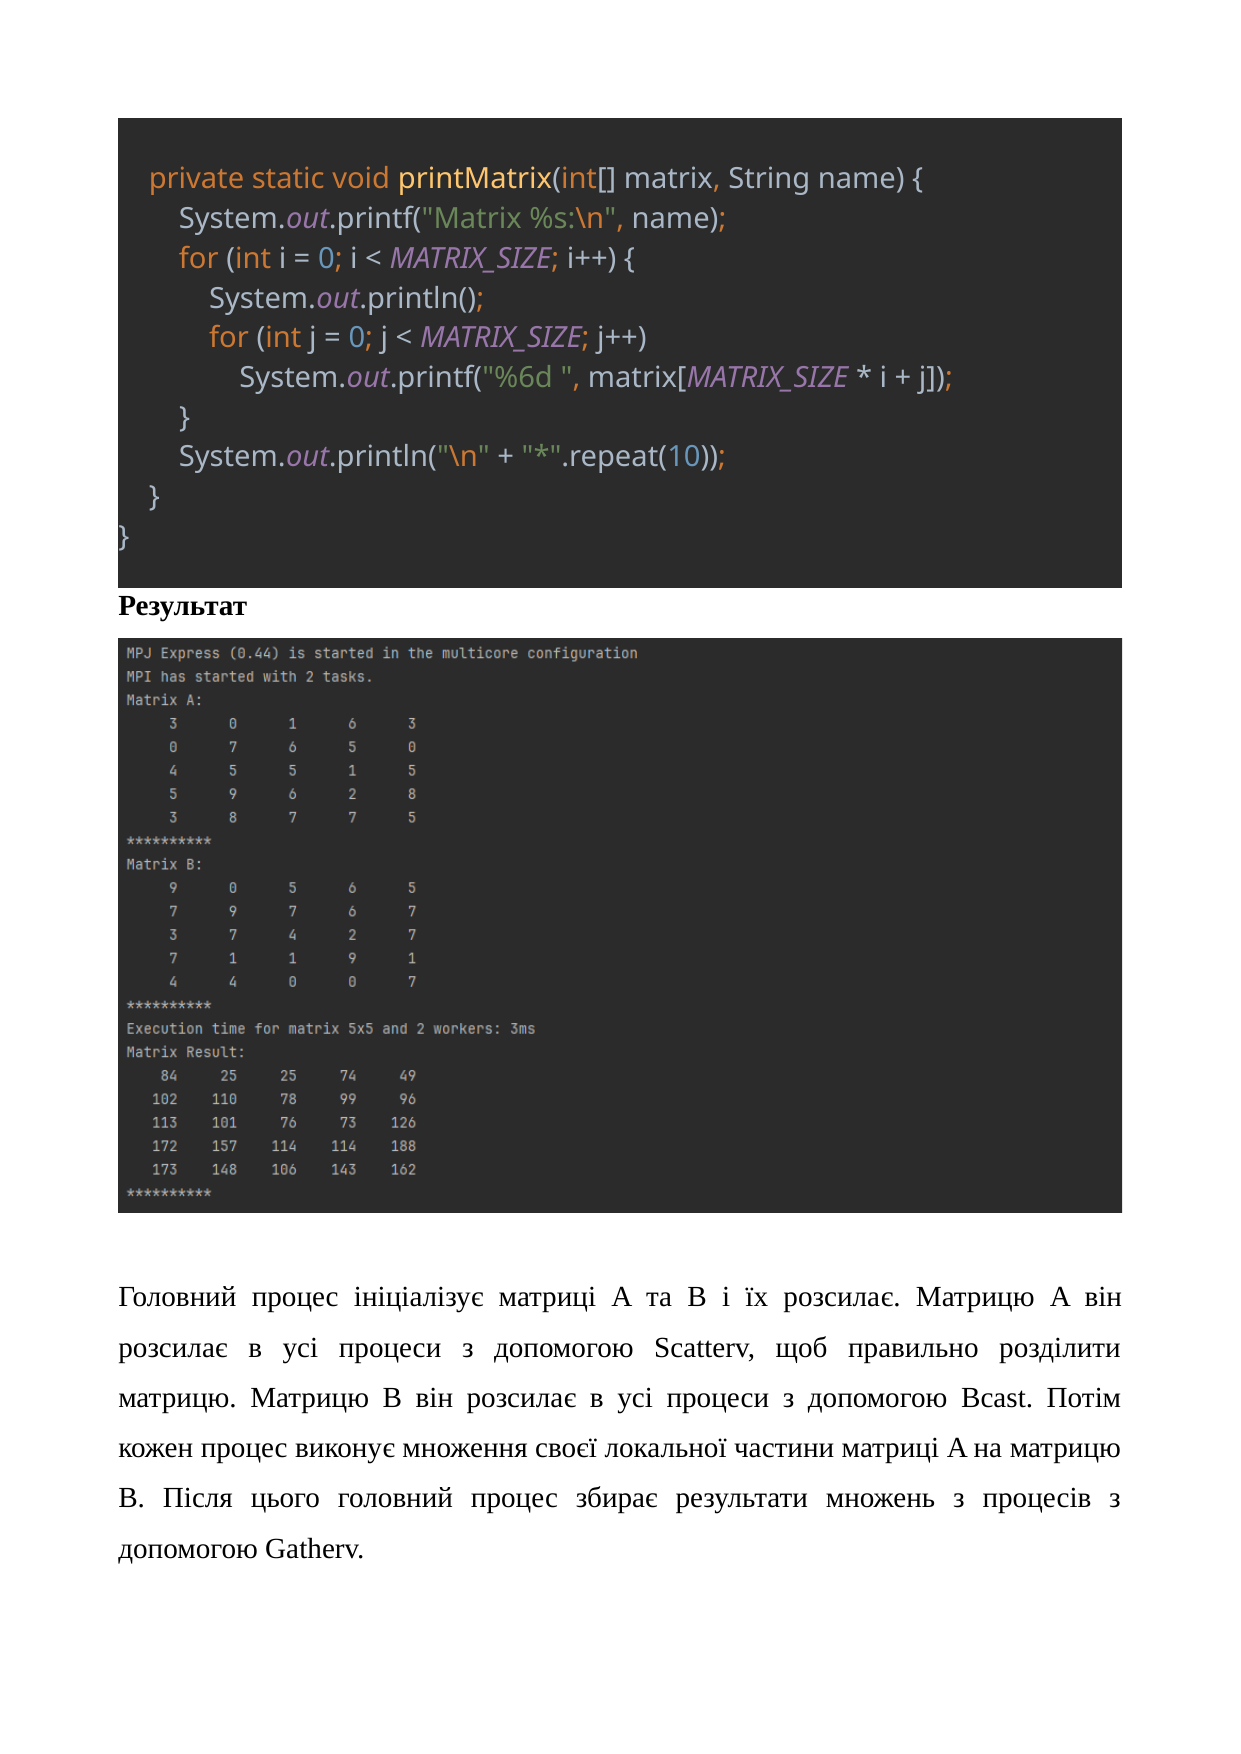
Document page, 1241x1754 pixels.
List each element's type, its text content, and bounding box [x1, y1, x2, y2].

text Головний процес ініціалізує матриці A та B і їх розсилає. Матрицю A він розсилає в усі процеси з допомогою Scatterv, щоб правильно розділити матрицю. Матрицю B він розсилає в усі процеси з допомогою Bcast. Потім кожен процес виконує множення своєї локальної частини матриці A на матрицю B. Після цього головний процес збирає результати множень з процесів з допомогою Gatherv. [118, 1279, 1122, 1564]
picture [118, 638, 1123, 1213]
text Результат [118, 588, 1122, 622]
text private static void printMatrix(int[] matrix, String name) { System.out.printf("Matrix %s:\n", name); for (int i = 0; i < MATRIX_SIZE; i++) { System.out.println(); for (int j = 0; j < MATRIX_SIZE; j++) System.out.printf("%6d ", matrix[MATRIX_SIZE * i + j]); } System.out.println("\n" + "*".repeat(10)); } } [118, 118, 1122, 588]
